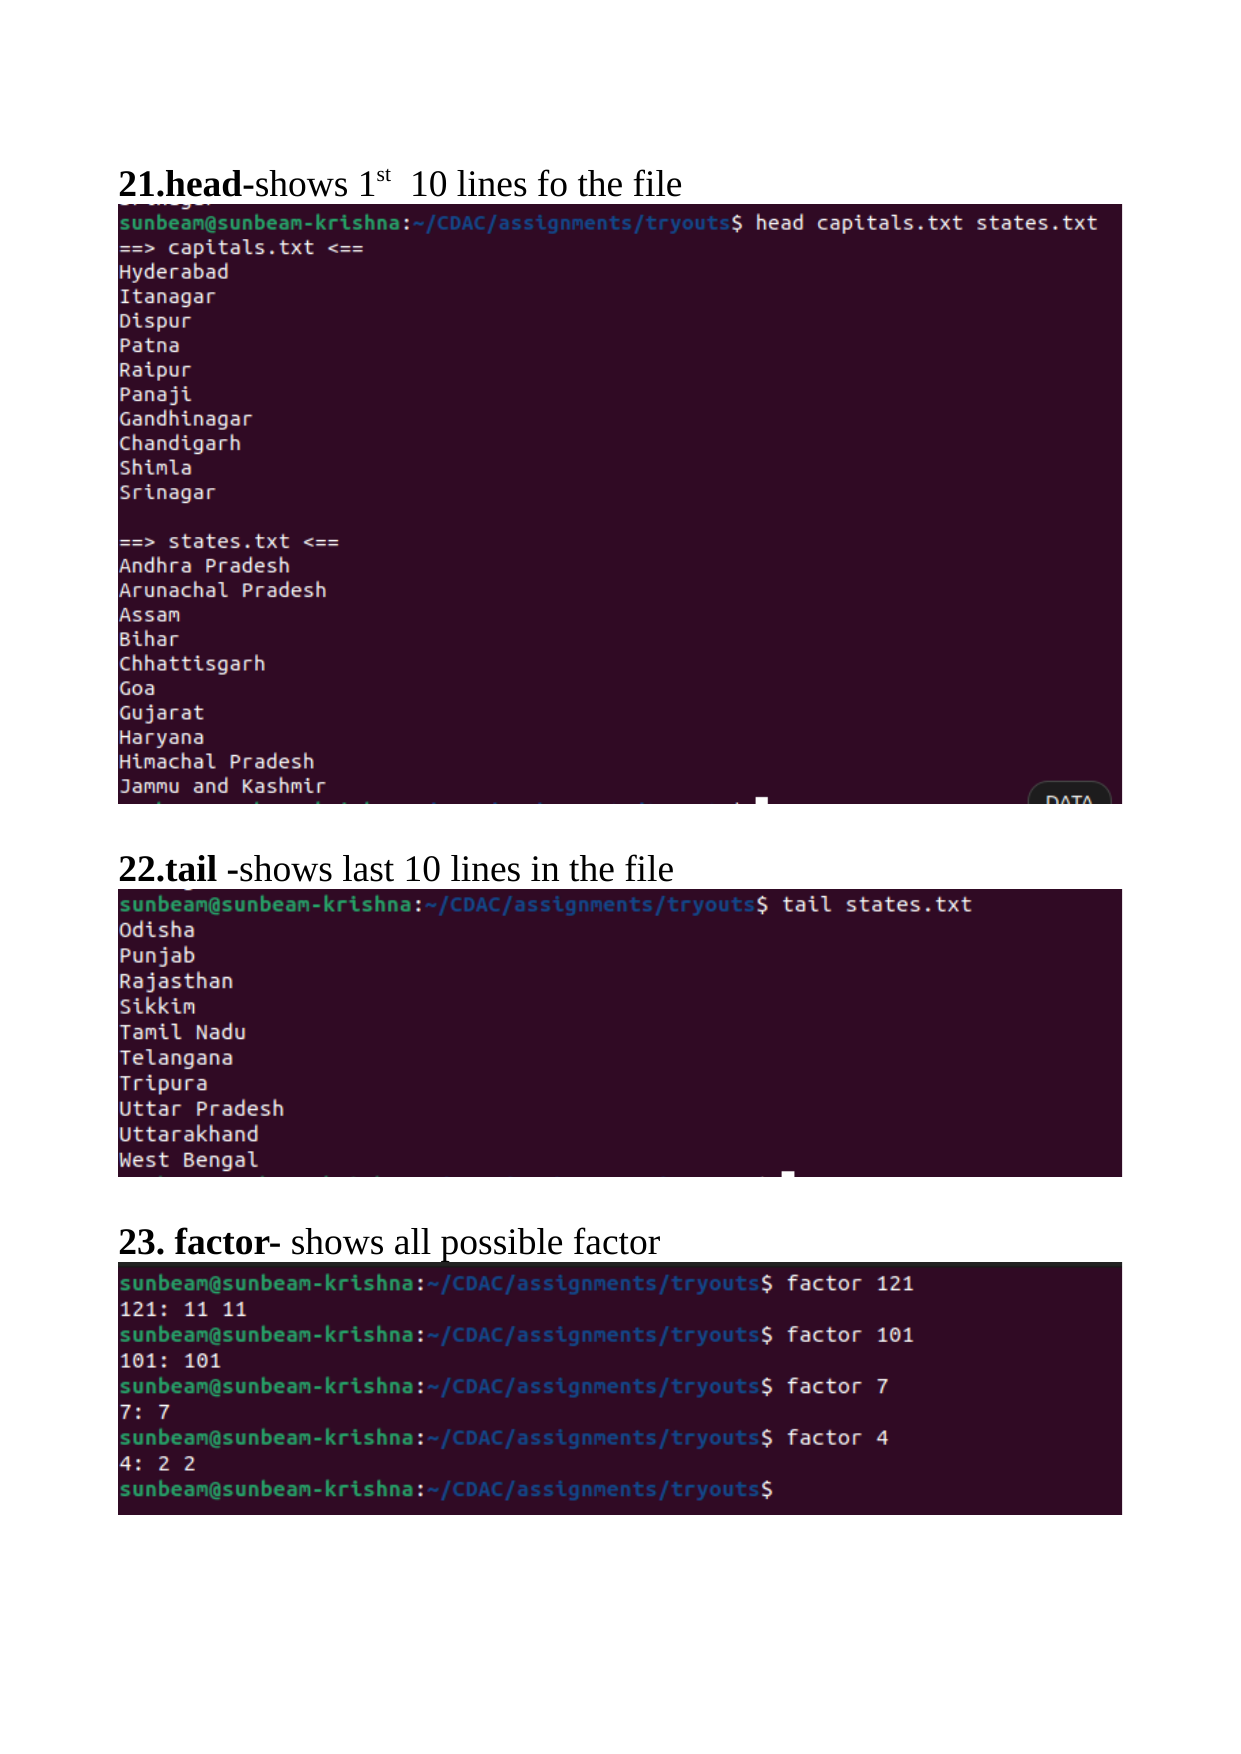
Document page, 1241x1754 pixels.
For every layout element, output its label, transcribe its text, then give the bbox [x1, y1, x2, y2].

picture [118, 1262, 1123, 1515]
picture [118, 204, 1123, 804]
text 23. factor- shows all possible factor [118, 1220, 1122, 1262]
picture [118, 889, 1123, 1177]
text 22.tail -shows last 10 lines in the file [118, 847, 1122, 889]
text 21.head-shows 1st 10 lines fo the file [118, 161, 1122, 204]
